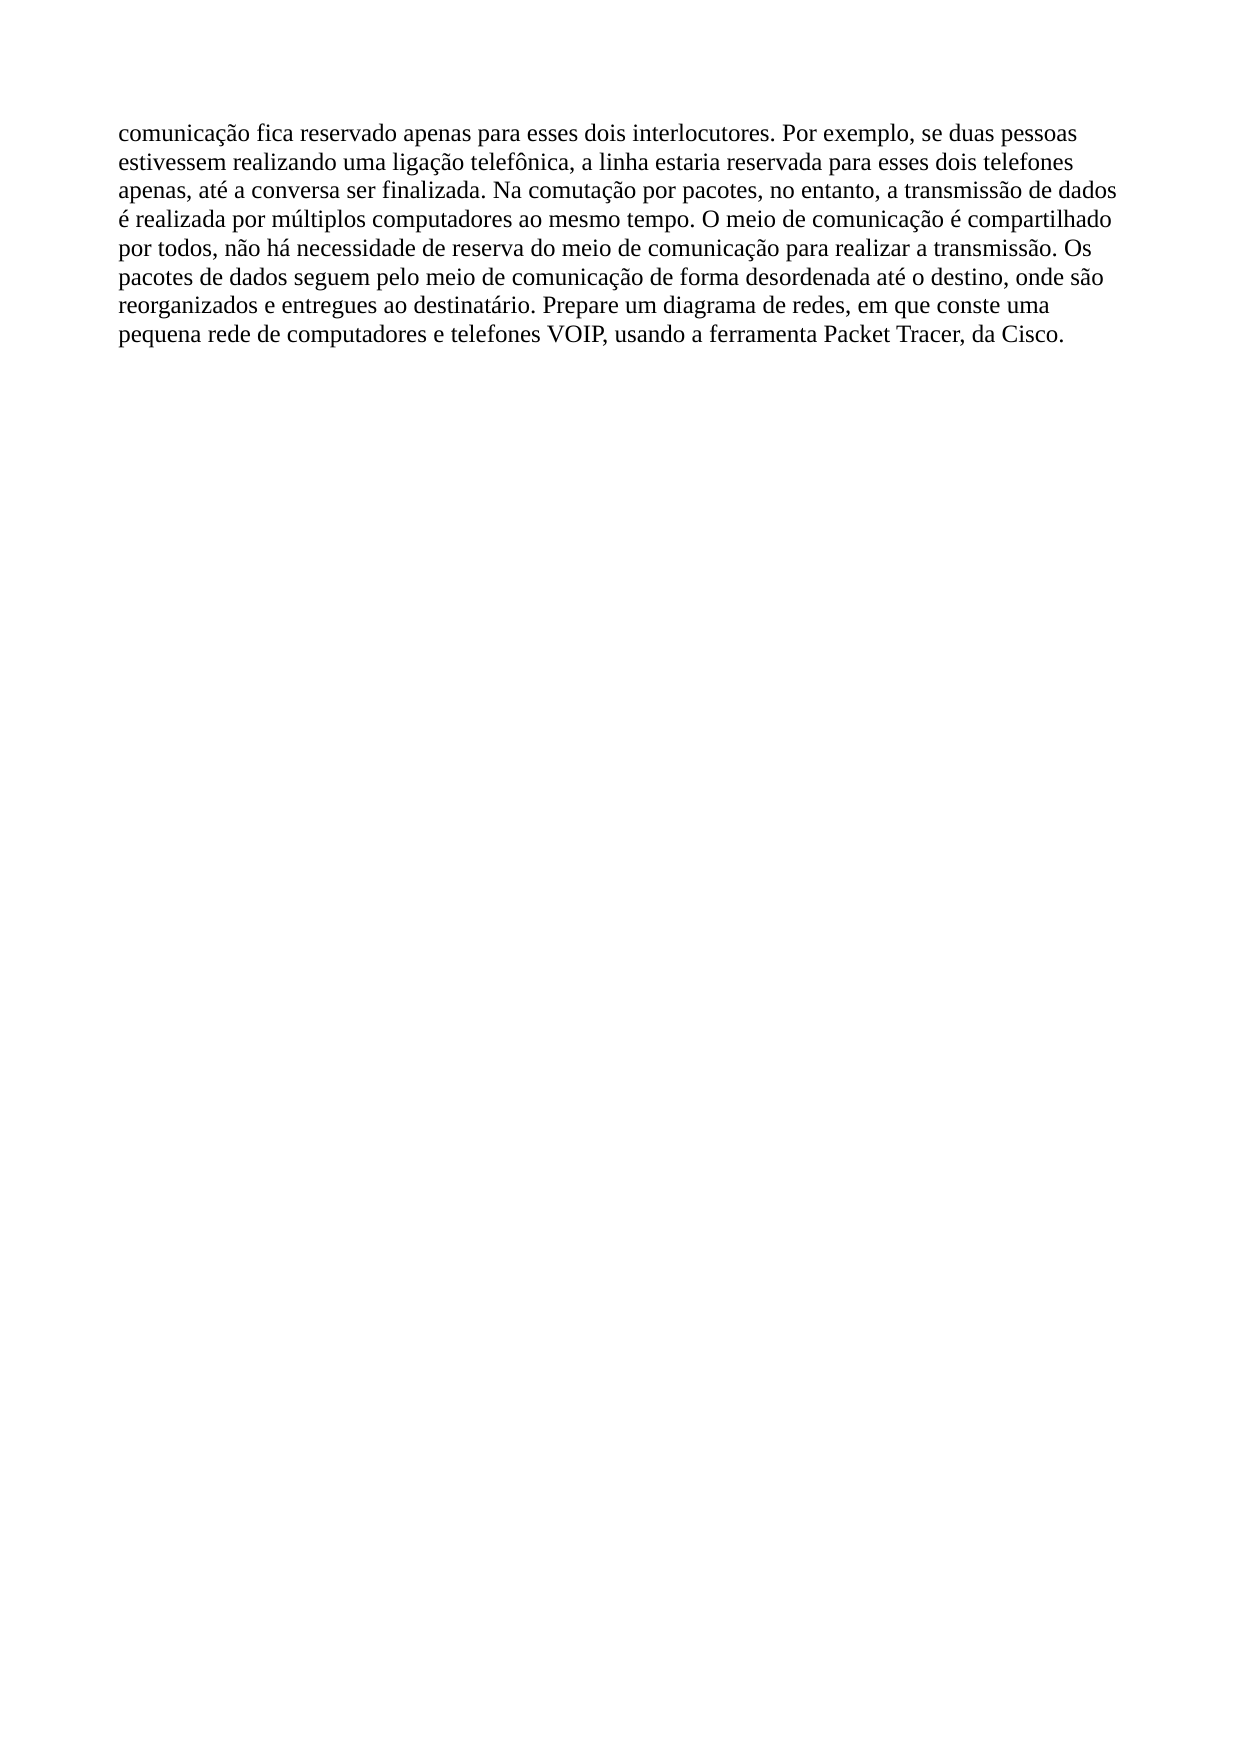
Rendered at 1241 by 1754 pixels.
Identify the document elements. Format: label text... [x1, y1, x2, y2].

text comunicação fica reservado apenas para esses dois interlocutores. Por exemplo, se duas pessoas estivessem realizando uma ligação telefônica, a linha estaria reservada para esses dois telefones apenas, até a conversa ser finalizada. Na comutação por pacotes, no entanto, a transmissão de dados é realizada por múltiplos computadores ao mesmo tempo. O meio de comunicação é compartilhado por todos, não há necessidade de reserva do meio de comunicação para realizar a transmissão. Os pacotes de dados seguem pelo meio de comunicação de forma desordenada até o destino, onde são reorganizados e entregues ao destinatário. Prepare um diagrama de redes, em que conste uma pequena rede de computadores e telefones VOIP, usando a ferramenta Packet Tracer, da Cisco. [118, 118, 1122, 348]
